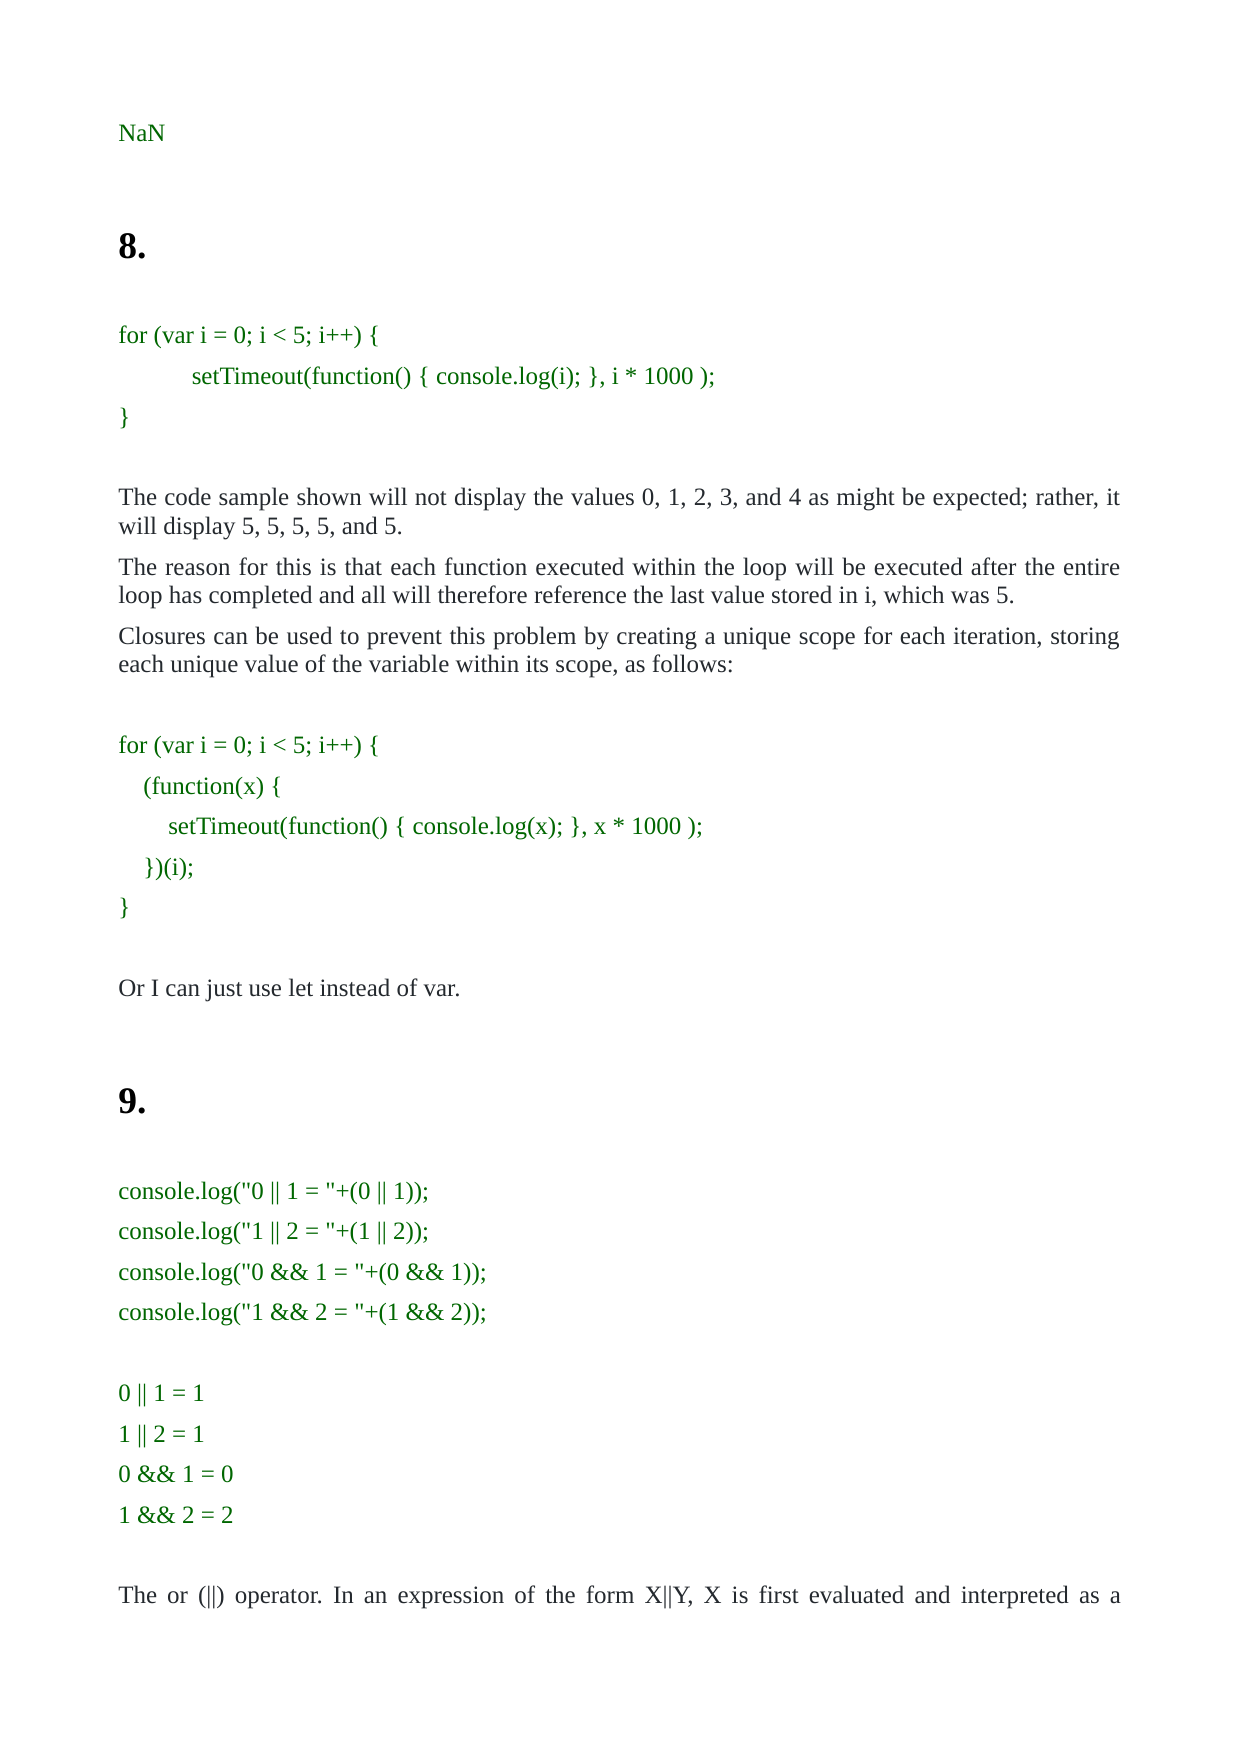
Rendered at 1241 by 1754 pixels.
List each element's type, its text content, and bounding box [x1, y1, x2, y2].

text Or I can just use let instead of var. [118, 973, 1122, 1002]
subtitle 9. [118, 1079, 1122, 1122]
text setTimeout(function() { console.log(i); }, i * 1000 ); [118, 361, 1122, 390]
text 0 || 1 = 1 [118, 1378, 1122, 1407]
text console.log("0 || 1 = "+(0 || 1)); [118, 1176, 1122, 1204]
text The code sample shown will not display the values 0, 1, 2, 3, and 4 as might be expected; rather, it will display 5, 5, 5, 5, and 5. [118, 482, 1122, 540]
text (function(x) { [118, 771, 1122, 799]
text } [118, 402, 1122, 430]
text console.log("0 && 1 = "+(0 && 1)); [118, 1257, 1122, 1286]
text for (var i = 0; i < 5; i++) { [118, 730, 1122, 759]
text console.log("1 || 2 = "+(1 || 2)); [118, 1216, 1122, 1245]
text console.log("1 && 2 = "+(1 && 2)); [118, 1297, 1122, 1326]
text The reason for this is that each function executed within the loop will be executed after the entire loop has completed and all will therefore reference the last value stored in i, which was 5. [118, 552, 1122, 609]
subtitle 8. [118, 224, 1122, 267]
text 1 || 2 = 1 [118, 1419, 1122, 1448]
text NaN [118, 118, 1122, 147]
text 1 && 2 = 2 [118, 1500, 1122, 1529]
text setTimeout(function() { console.log(x); }, x * 1000 ); [118, 811, 1122, 840]
text Closures can be used to prevent this problem by creating a unique scope for each iteration, storing each unique value of the variable within its scope, as follows: [118, 621, 1122, 678]
text The or (||) operator. In an expression of the form X||Y, X is first evaluated and interpreted as a [118, 1581, 1122, 1609]
text })(i); [118, 852, 1122, 881]
text for (var i = 0; i < 5; i++) { [118, 321, 1122, 349]
text } [118, 892, 1122, 921]
text 0 && 1 = 0 [118, 1459, 1122, 1488]
